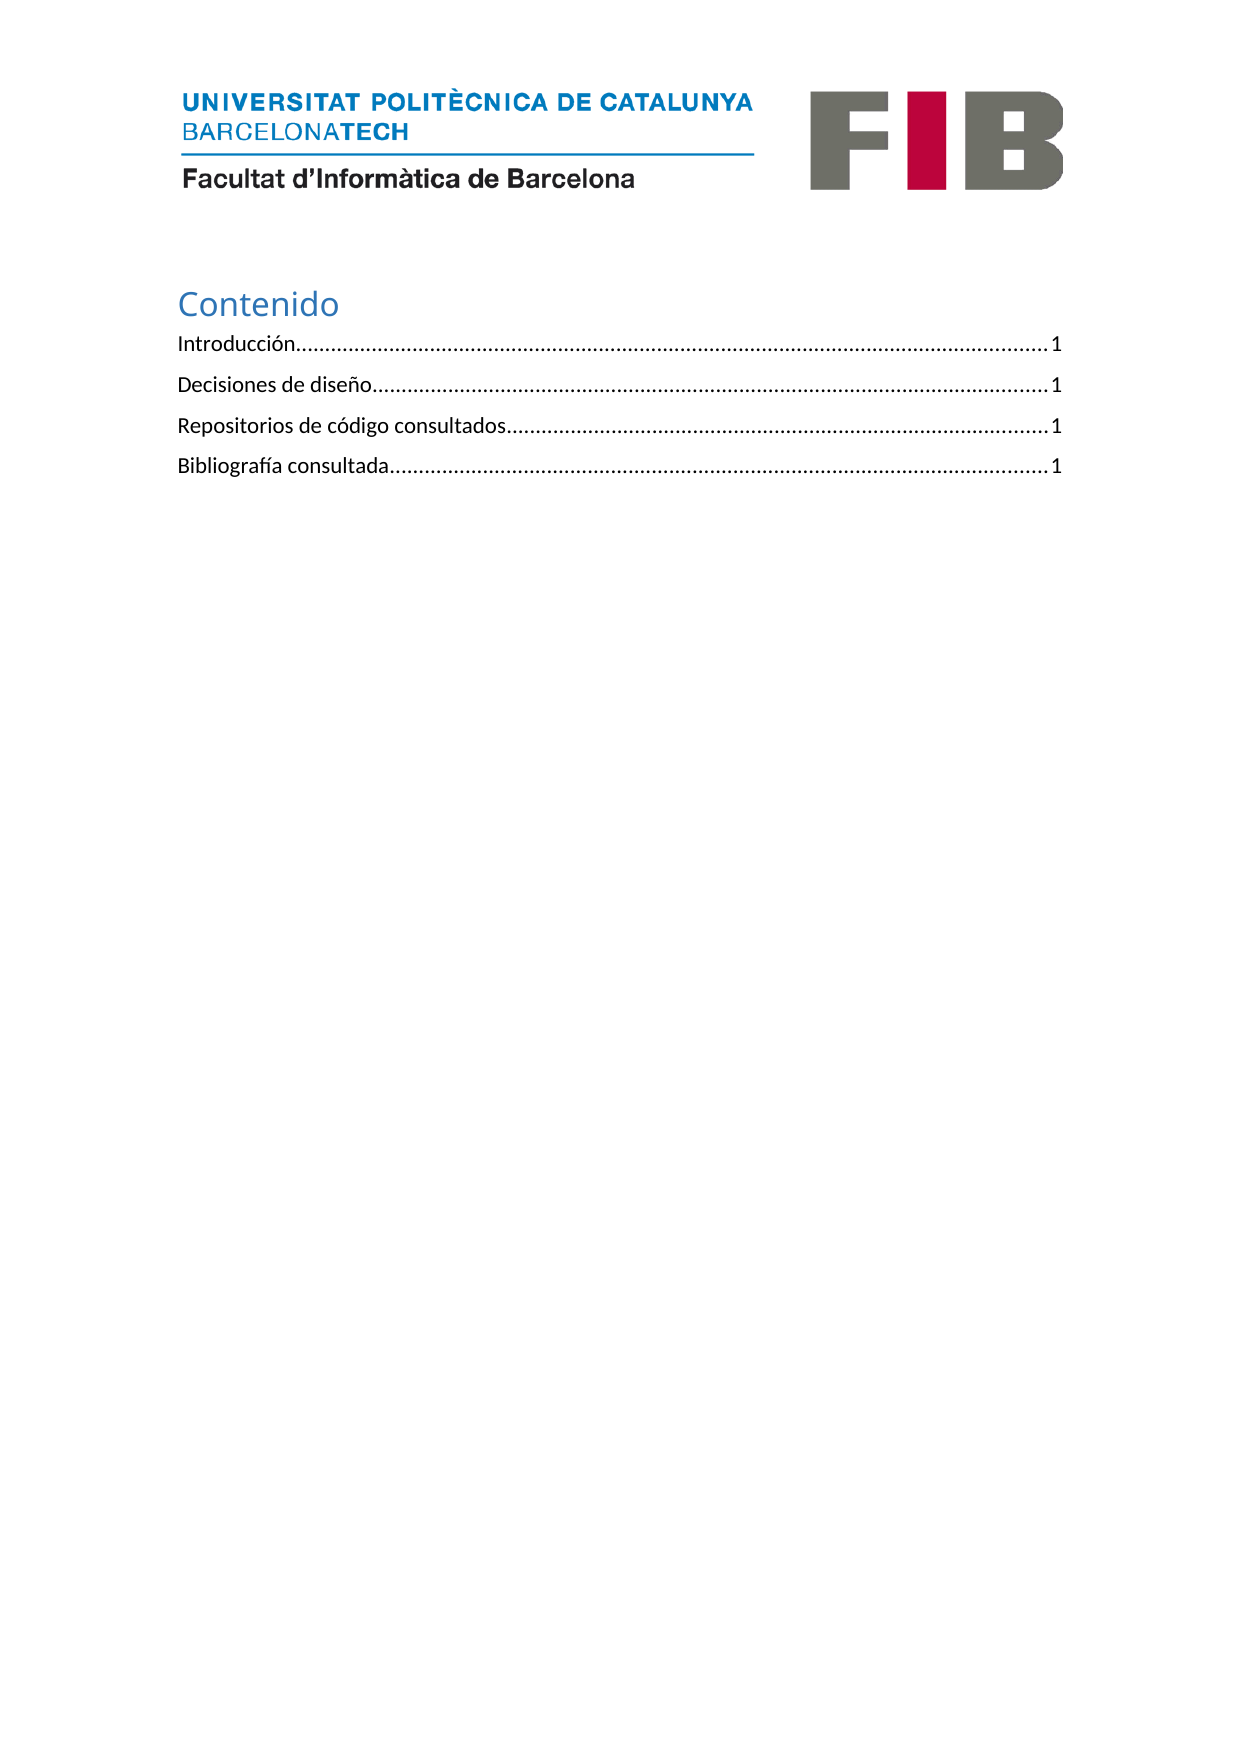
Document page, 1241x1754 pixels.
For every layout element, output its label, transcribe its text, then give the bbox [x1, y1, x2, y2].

text Repositorios de código consultados 1 [177, 411, 1063, 439]
subtitle Contenido [177, 281, 1063, 326]
text Decisiones de diseño 1 [177, 370, 1063, 398]
picture [177, 73, 1063, 207]
text Bibliografía consultada 1 [177, 451, 1063, 479]
text Introducción 1 [177, 329, 1063, 357]
